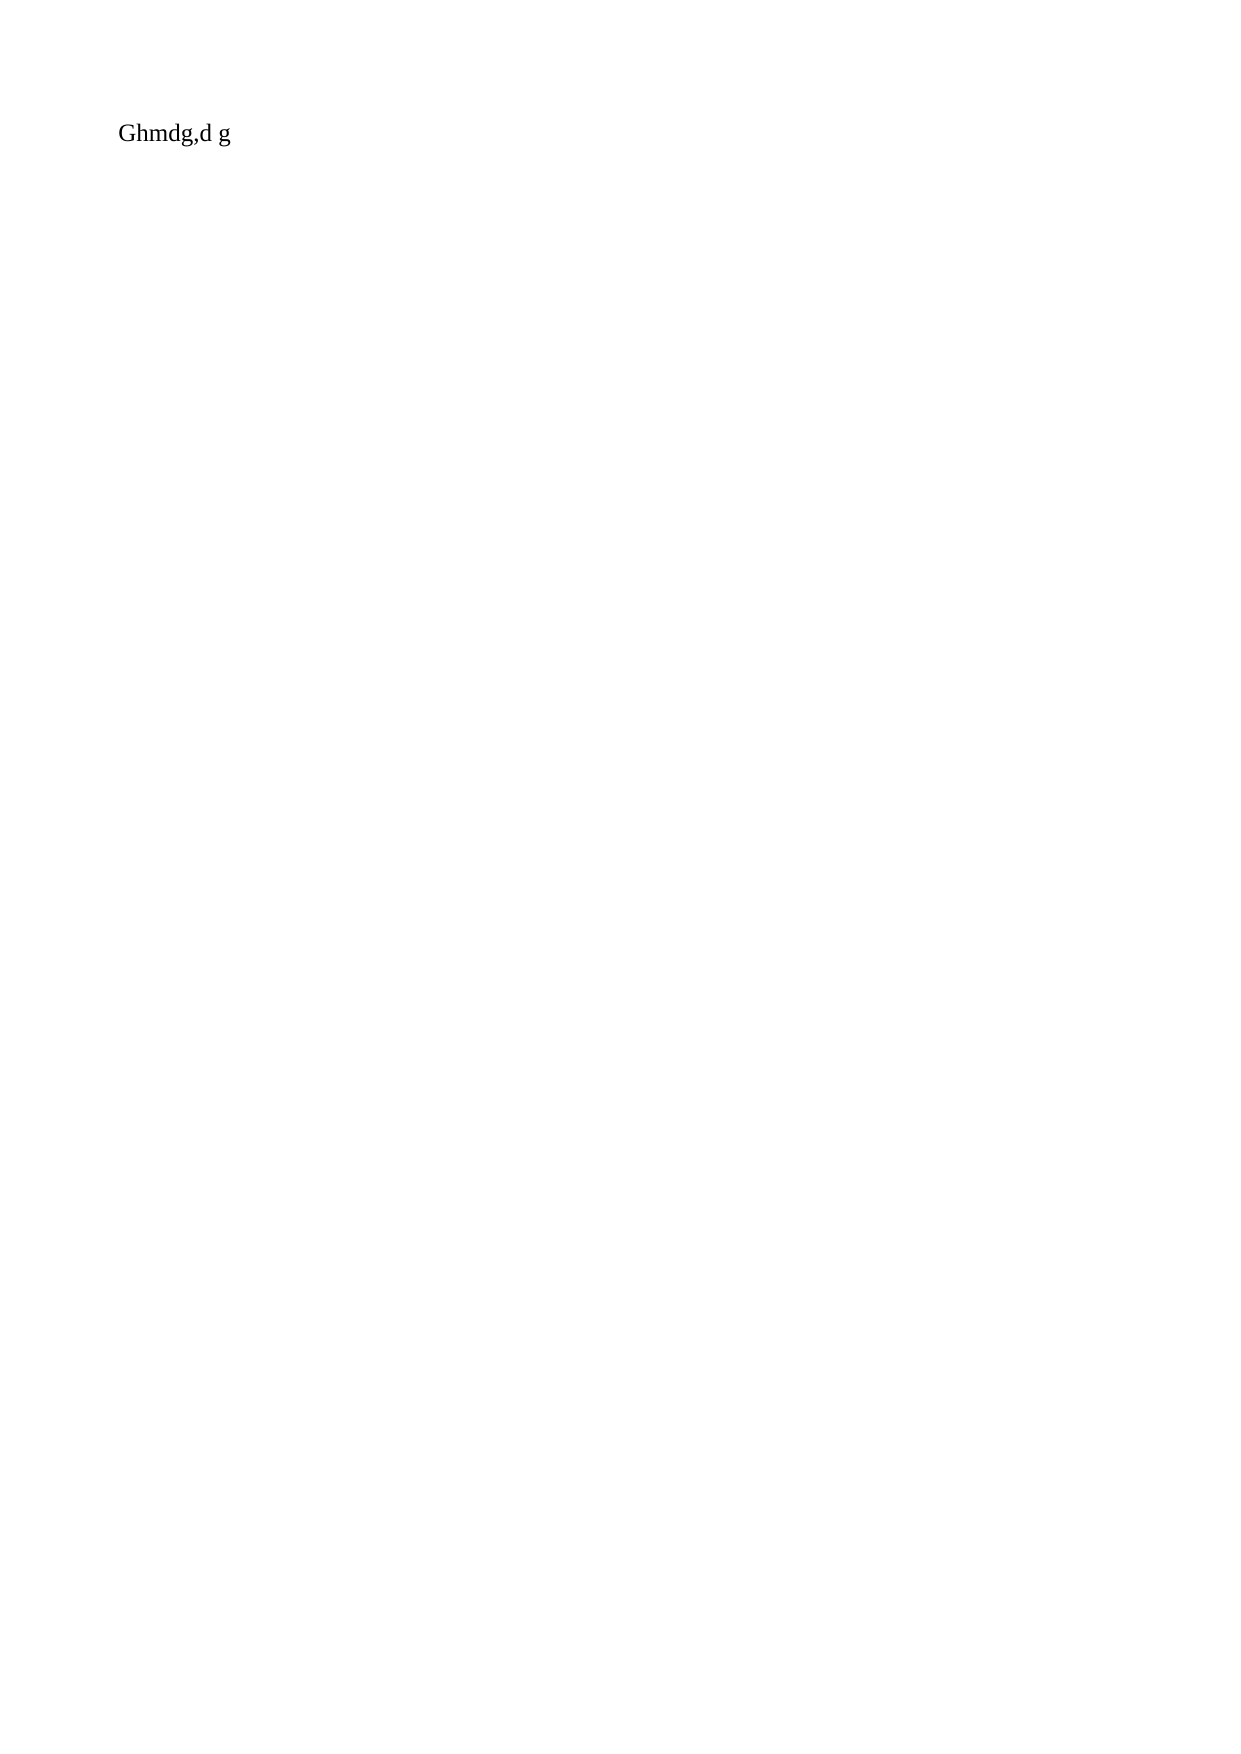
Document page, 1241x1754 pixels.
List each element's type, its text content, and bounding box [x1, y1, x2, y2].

text Ghmdg,d g [118, 118, 1122, 147]
